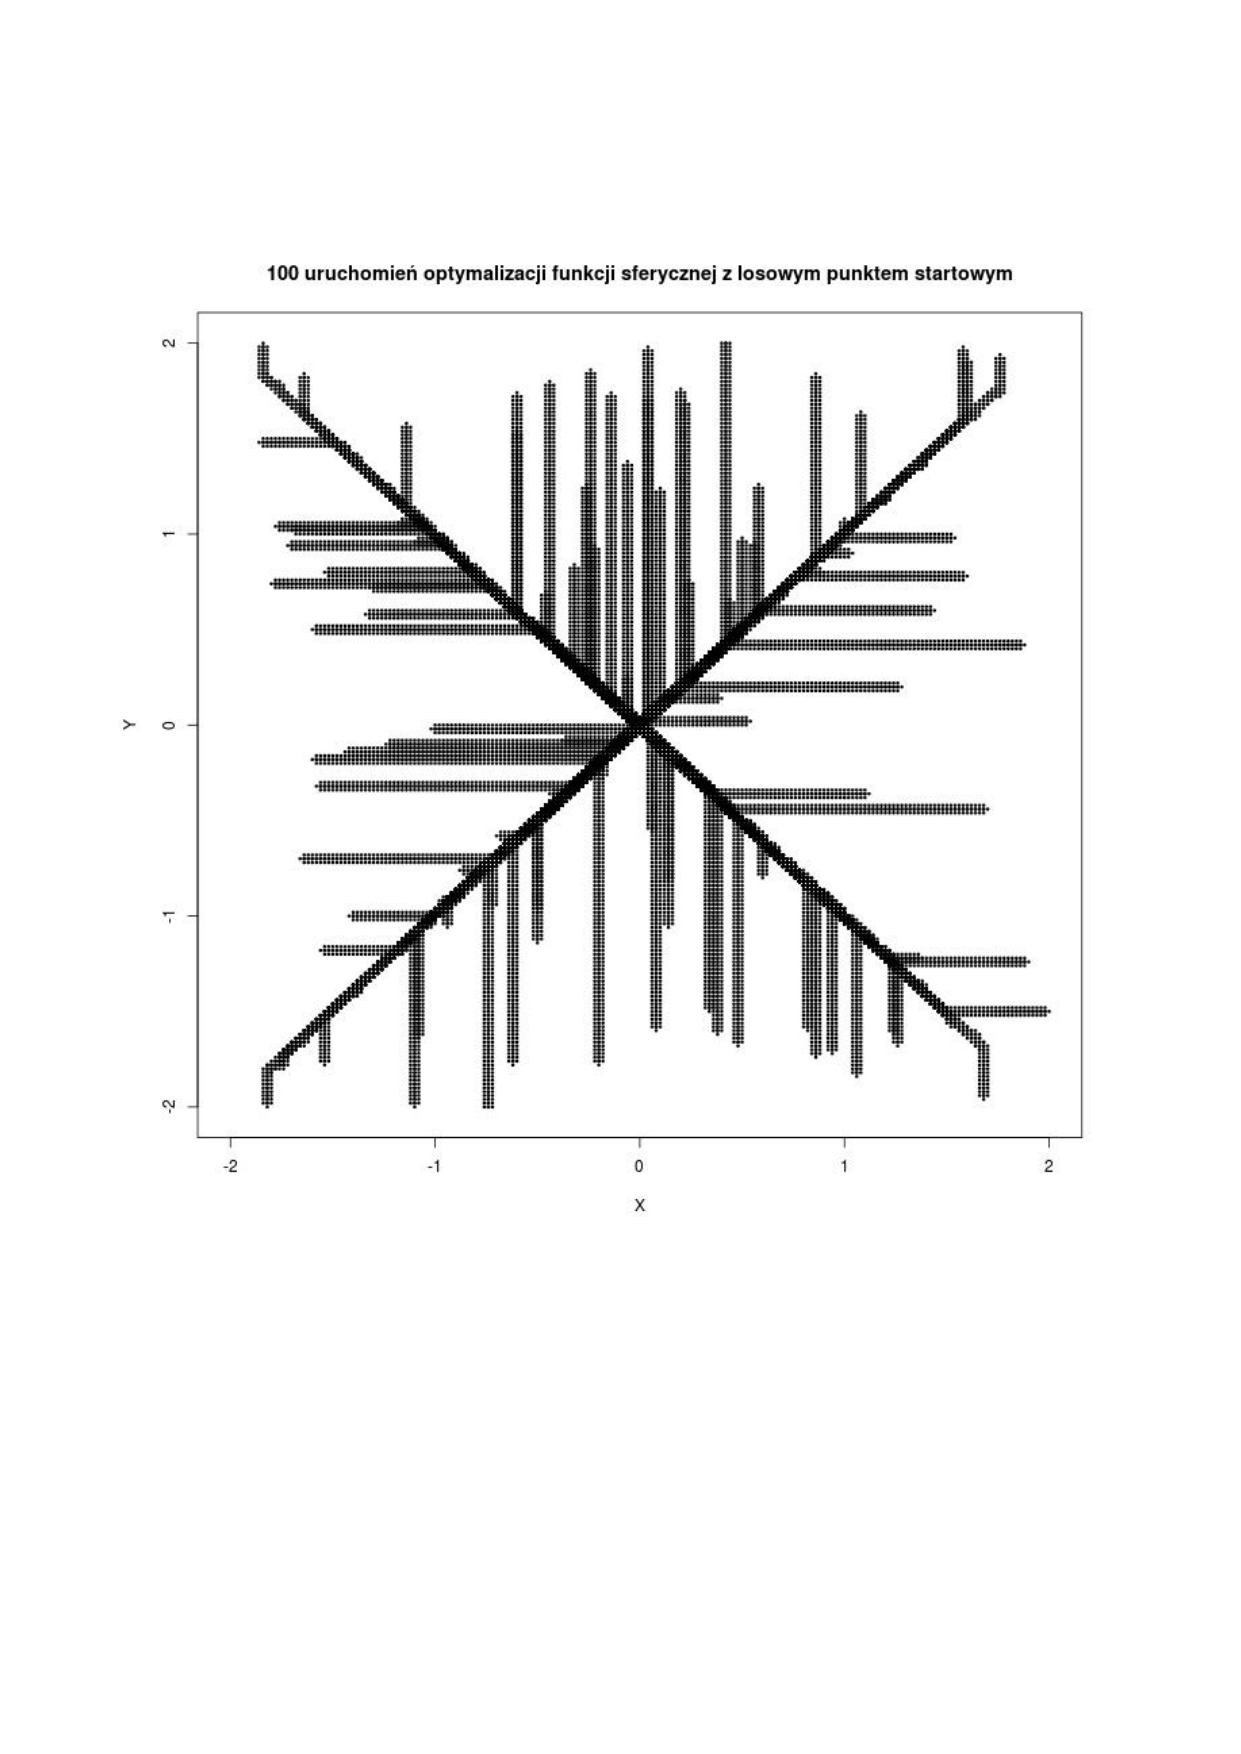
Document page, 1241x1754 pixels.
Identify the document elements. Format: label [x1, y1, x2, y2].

picture [118, 233, 1123, 1237]
